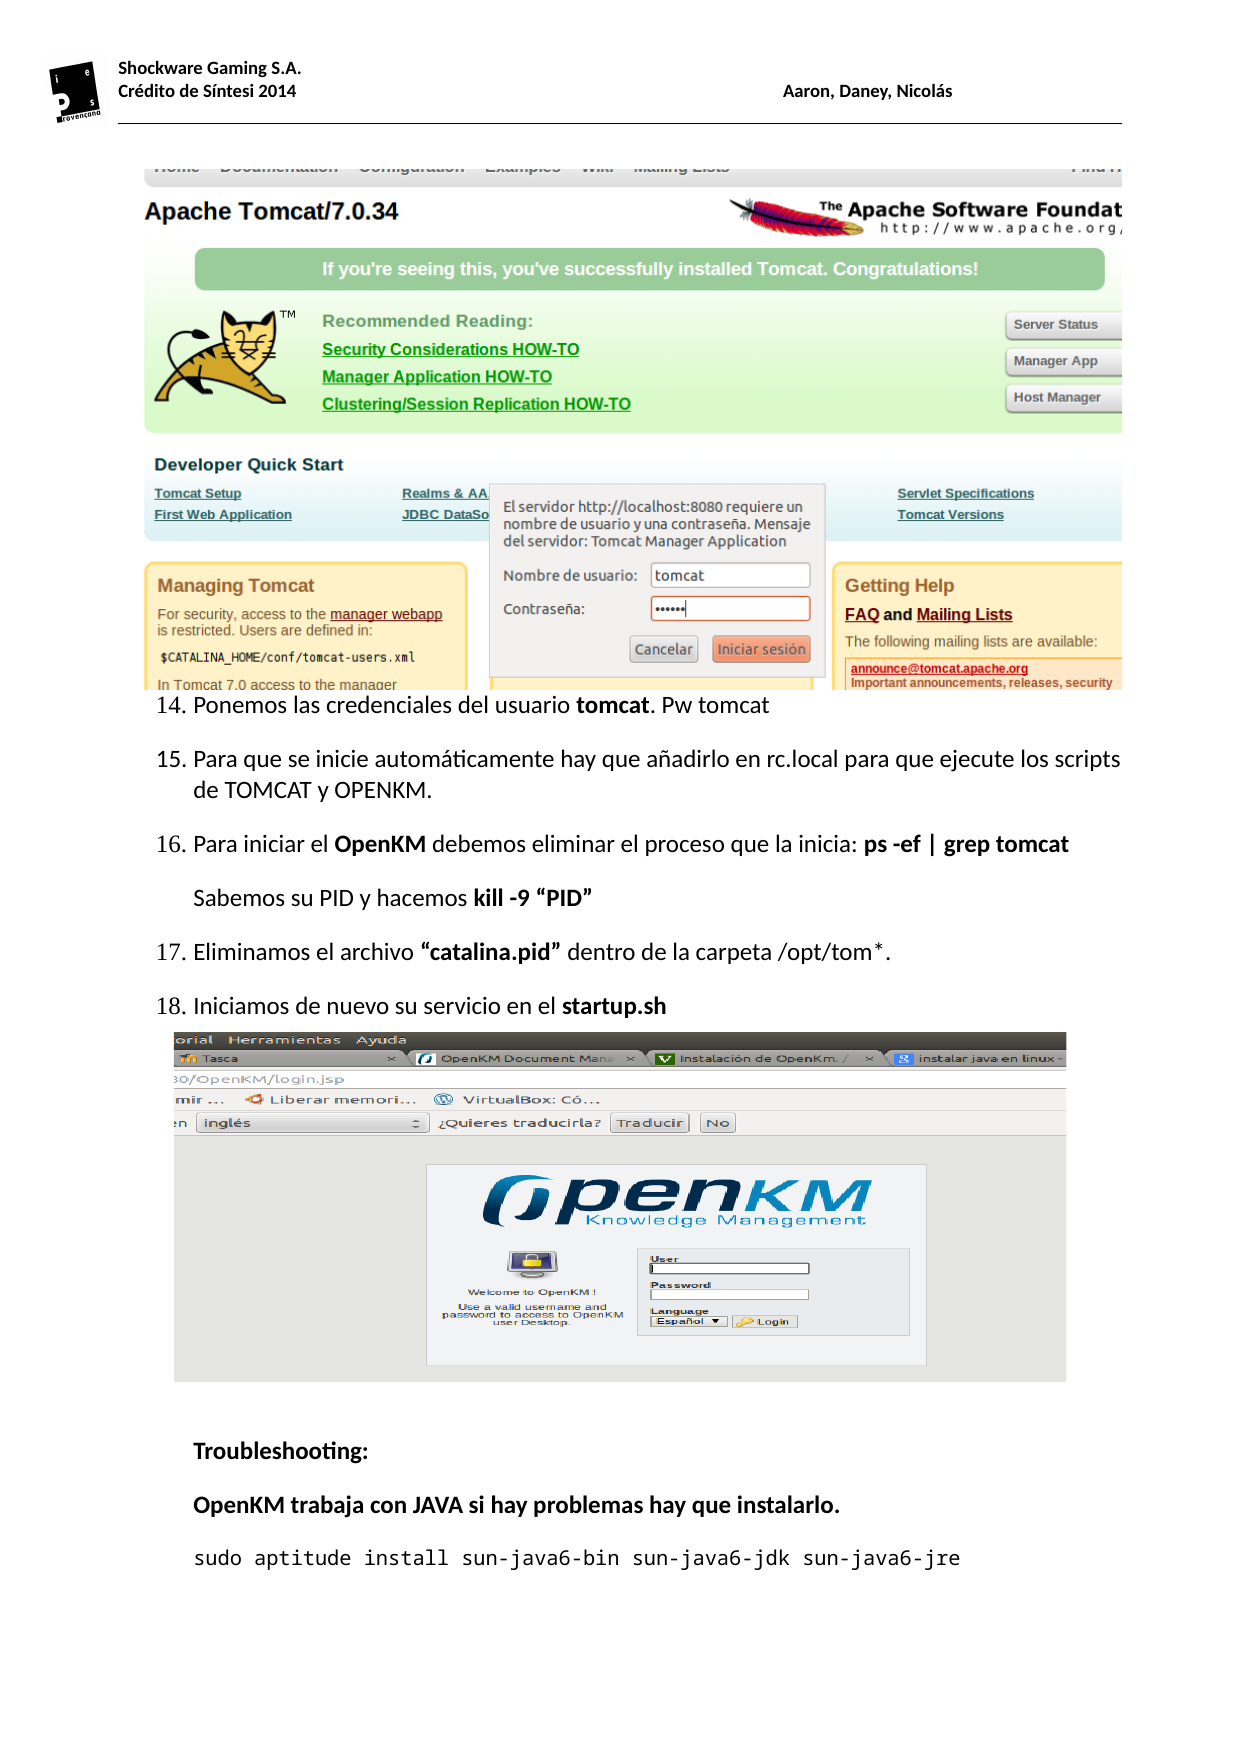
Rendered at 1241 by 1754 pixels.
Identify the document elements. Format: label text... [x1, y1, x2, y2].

list sudo aptitude install sun-java6-bin sun-java6-jdk sun-java6-jre [156, 1543, 1122, 1571]
list Para que se inicie automáticamente hay que añadirlo en rc.local para que ejecute los scripts de TOMCAT y OPENKM. [156, 743, 1122, 804]
picture [173, 1032, 1067, 1382]
list Troubleshooting: [156, 1435, 1122, 1466]
list Ponemos las credenciales del usuario tomcat. Pw tomcat [156, 690, 1122, 720]
picture [118, 169, 1123, 690]
list Sabemos su PID y hacemos kill -9 “PID” [156, 882, 1122, 913]
list Para iniciar el OpenKM debemos eliminar el proceso que la inicia: ps -ef | grep tomcat [156, 828, 1122, 859]
list Eliminamos el archivo “catalina.pid” dentro de la carpeta /opt/tom*. [156, 936, 1122, 967]
list OpenKM trabaja con JAVA si hay problemas hay que instalarlo. [156, 1489, 1122, 1520]
picture [43, 54, 110, 128]
list Iniciamos de nuevo su servicio en el startup.sh [156, 990, 1122, 1021]
